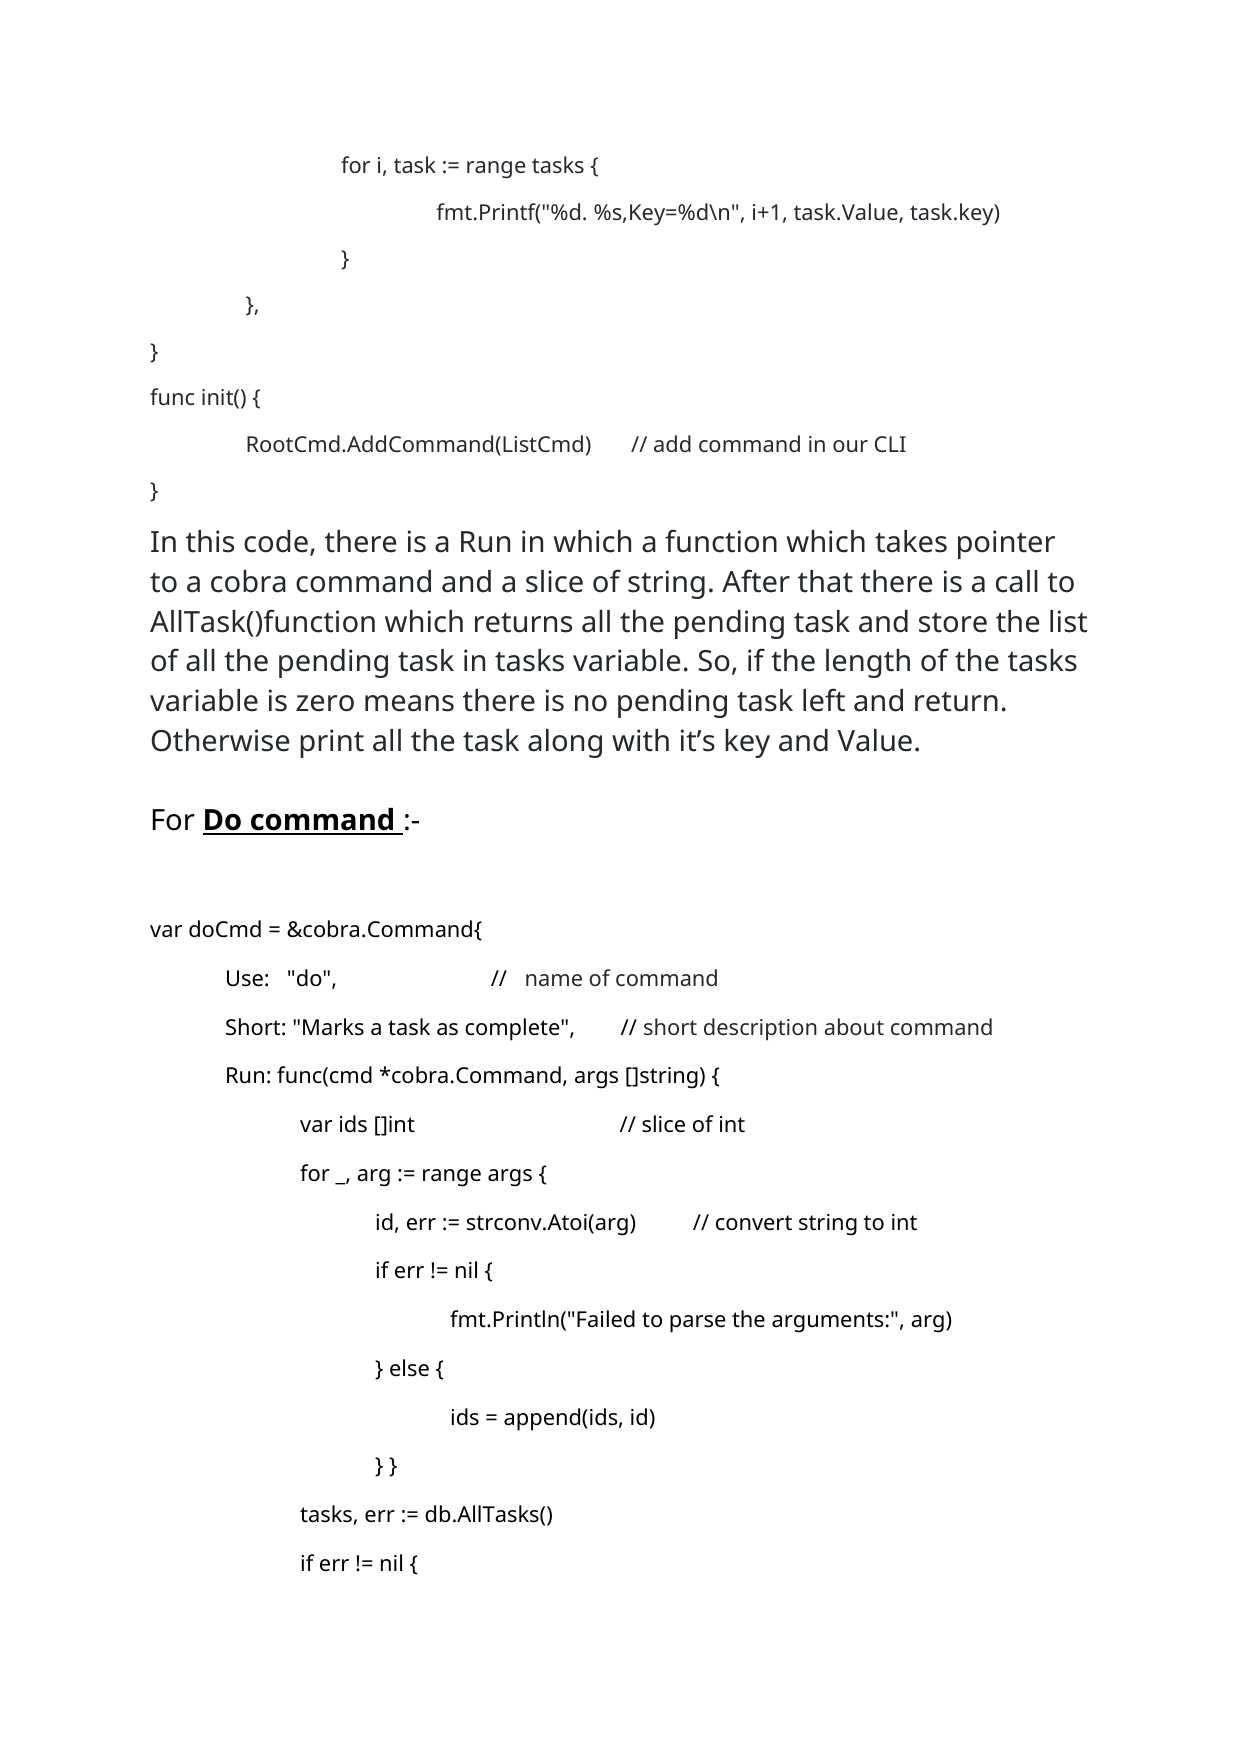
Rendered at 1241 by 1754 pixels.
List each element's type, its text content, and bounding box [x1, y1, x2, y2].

text for _, arg := range args { [150, 1158, 1090, 1188]
text var ids []int // slice of int [150, 1109, 1090, 1139]
text ids = append(ids, id) [150, 1402, 1090, 1431]
text Use: "do", // name of command [150, 963, 1090, 993]
text For Do command :- [150, 799, 1090, 839]
text In this code, there is a Run in which a function which takes pointer to a cobra command and a slice of string. After that there is a call to AllTask()function which returns all the pending task and store the list of all the pending task in tasks variable. So, if the length of the tasks variable is zero means there is no pending task left and return. Otherwise print all the task along with it’s key and Value. [150, 522, 1090, 760]
text if err != nil { [150, 1255, 1090, 1285]
text } else { [150, 1353, 1090, 1383]
text if err != nil { [150, 1548, 1090, 1578]
text } [150, 243, 1090, 273]
text fmt.Println("Failed to parse the arguments:", arg) [150, 1304, 1090, 1334]
text } } [150, 1450, 1090, 1480]
text fmt.Printf("%d. %s,Key=%d\n", i+1, task.Value, task.key) [150, 196, 1090, 226]
text RootCmd.AddCommand(ListCmd) // add command in our CLI [150, 429, 1090, 458]
text var doCmd = &cobra.Command{ [150, 914, 1090, 944]
text } [150, 336, 1090, 366]
text Short: "Marks a task as complete", // short description about command [150, 1012, 1090, 1041]
text tasks, err := db.AllTasks() [150, 1499, 1090, 1529]
text func init() { [150, 382, 1090, 412]
text }, [150, 289, 1090, 319]
text for i, task := range tasks { [150, 150, 1090, 180]
text } [150, 475, 1090, 505]
text Run: func(cmd *cobra.Command, args []string) { [150, 1060, 1090, 1090]
text id, err := strconv.Atoi(arg) // convert string to int [150, 1207, 1090, 1236]
